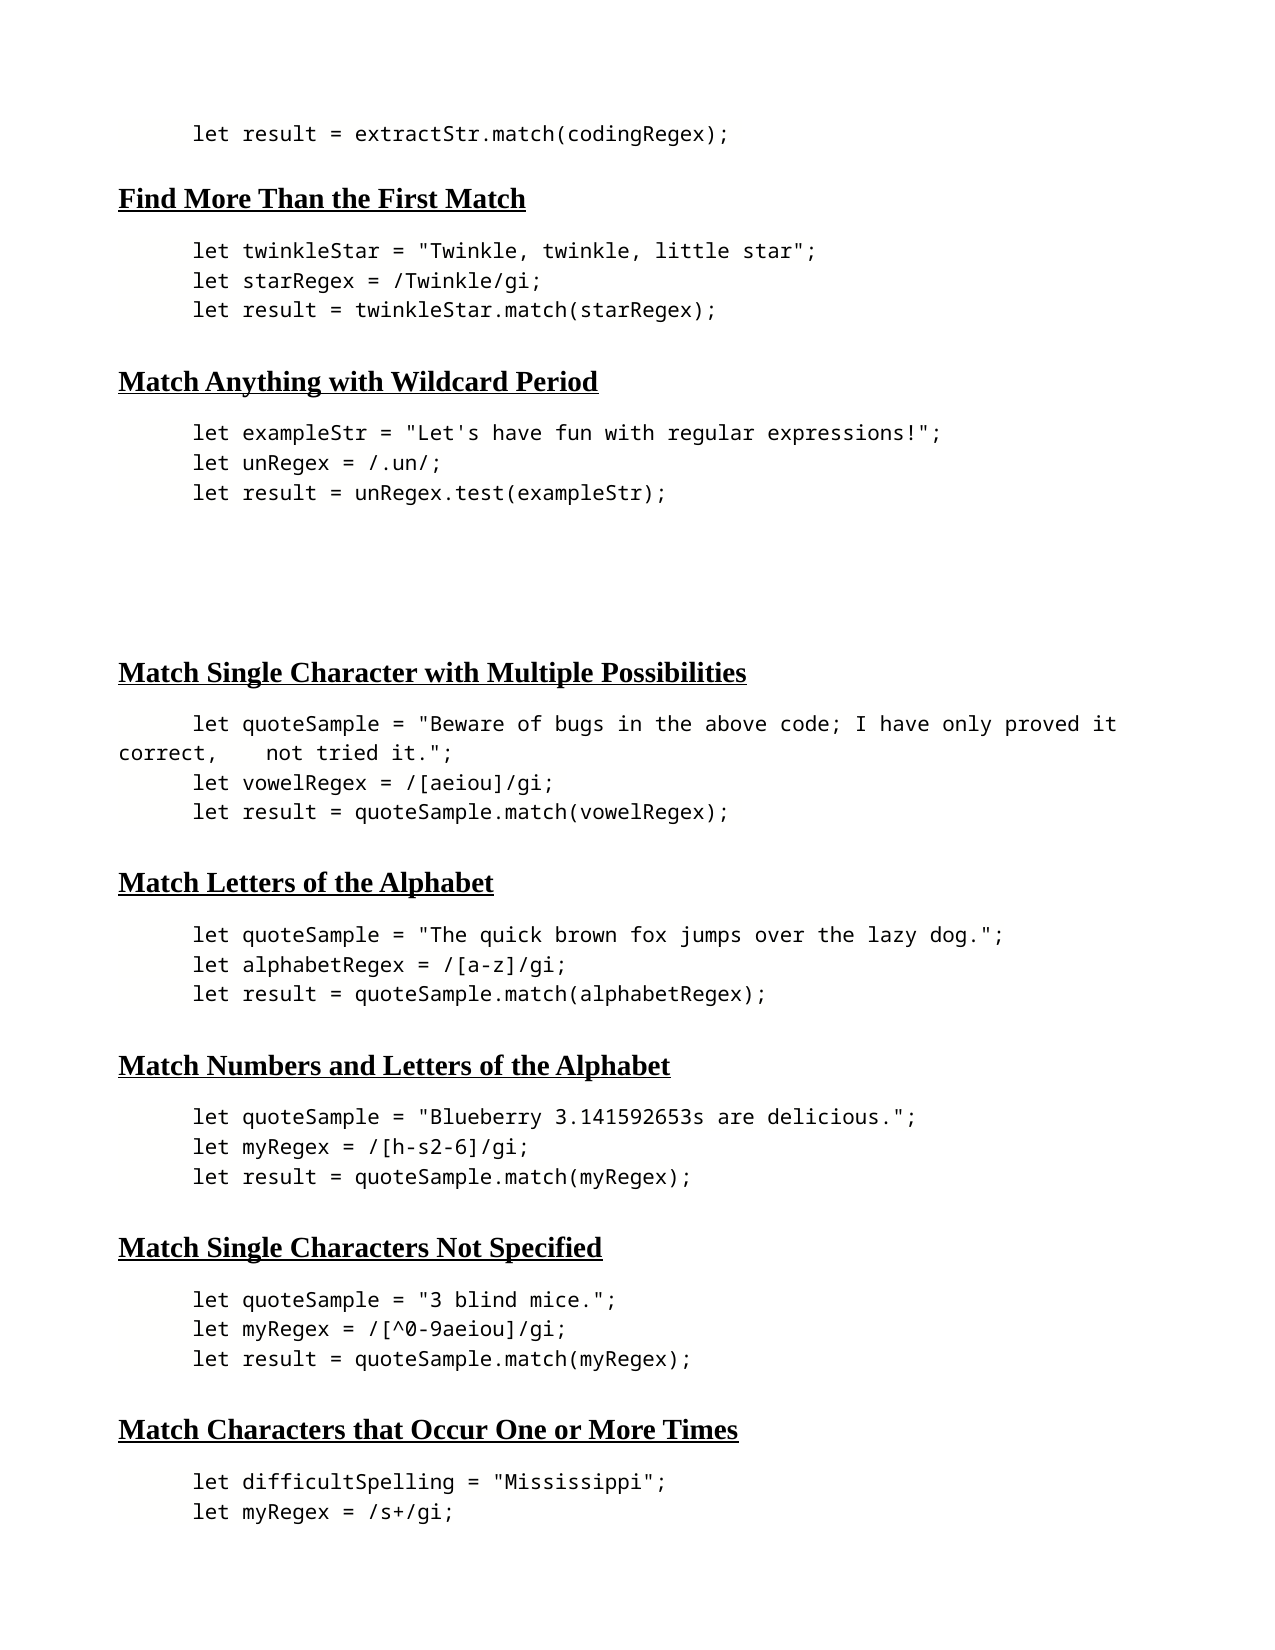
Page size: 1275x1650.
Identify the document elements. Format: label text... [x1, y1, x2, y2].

text let quoteSample = "3 blind mice."; [118, 1285, 1157, 1313]
text let result = quoteSample.match(myRegex); [118, 1161, 1157, 1190]
text let quoteSample = "Blueberry 3.141592653s are delicious."; [118, 1102, 1157, 1131]
text Match Numbers and Letters of the Alphabet [118, 1048, 1157, 1081]
text let myRegex = /s+/gi; [118, 1496, 1157, 1525]
text let result = twinkleStar.match(starRegex); [118, 294, 1157, 324]
text Match Characters that Occur One or More Times [118, 1412, 1157, 1446]
text let result = quoteSample.match(alphabetRegex); [118, 978, 1157, 1008]
text let quoteSample = "The quick brown fox jumps over the lazy dog."; [118, 920, 1157, 949]
text Match Single Characters Not Specified [118, 1230, 1157, 1263]
text Match Letters of the Alphabet [118, 865, 1157, 899]
text let unRegex = /.un/; [118, 447, 1157, 477]
text let myRegex = /[h-s2-6]/gi; [118, 1131, 1157, 1161]
text let vowelRegex = /[aeiou]/gi; [118, 766, 1157, 796]
text let quoteSample = "Beware of bugs in the above code; I have only proved it correct, not tried it."; [118, 709, 1157, 766]
text let starRegex = /Twinkle/gi; [118, 264, 1157, 294]
text let result = extractStr.match(codingRegex); [118, 118, 1157, 148]
text let exampleStr = "Let's have fun with regular expressions!"; [118, 418, 1157, 447]
text let result = quoteSample.match(vowelRegex); [118, 796, 1157, 826]
text let myRegex = /[^0-9aeiou]/gi; [118, 1313, 1157, 1343]
text let result = unRegex.test(exampleStr); [118, 477, 1157, 506]
text Match Single Character with Multiple Possibilities [118, 655, 1157, 688]
text let result = quoteSample.match(myRegex); [118, 1343, 1157, 1373]
text Find More Than the First Match [118, 181, 1157, 215]
text let difficultSpelling = "Mississippi"; [118, 1467, 1157, 1496]
text let twinkleStar = "Twinkle, twinkle, little star"; [118, 236, 1157, 264]
text Match Anything with Wildcard Period [118, 364, 1157, 397]
text let alphabetRegex = /[a-z]/gi; [118, 949, 1157, 978]
